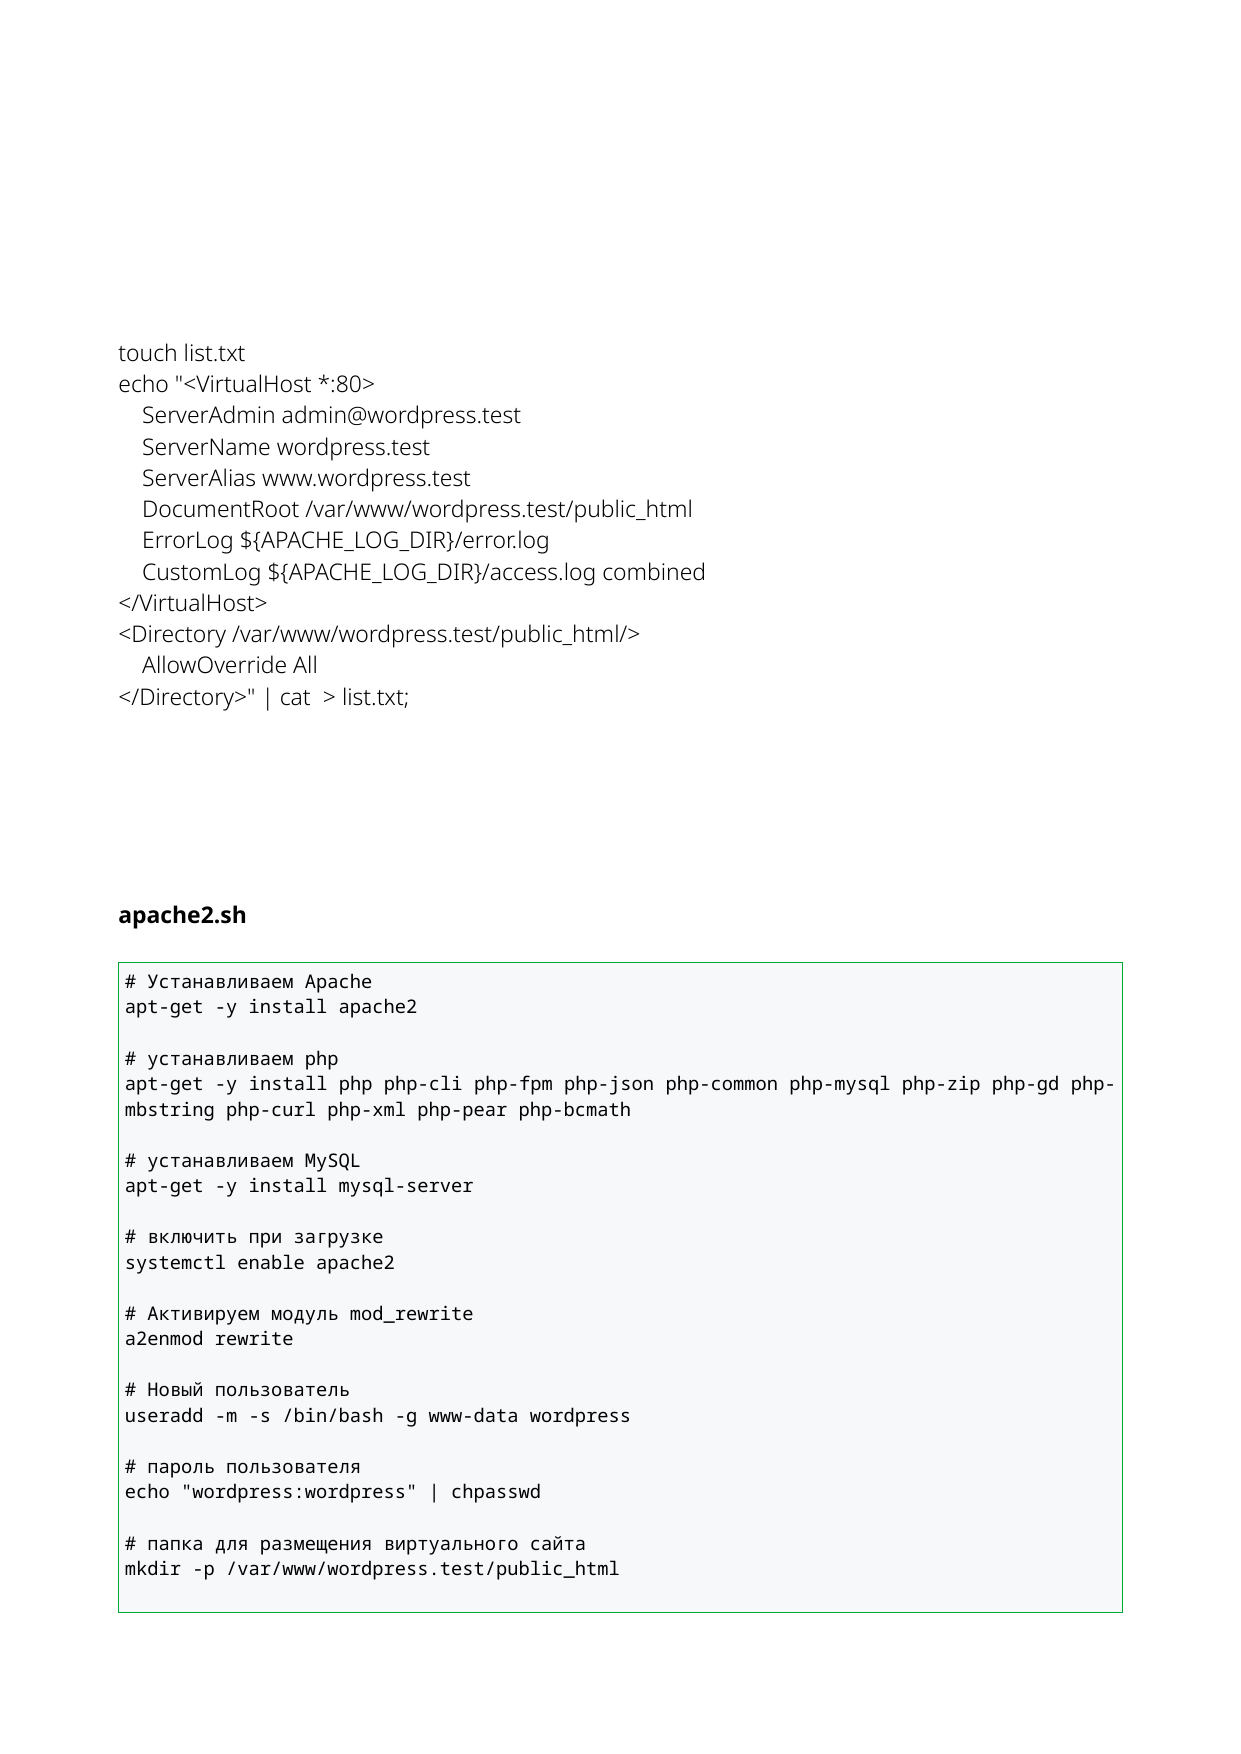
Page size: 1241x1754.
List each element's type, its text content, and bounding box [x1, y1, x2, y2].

text DocumentRoot /var/www/wordpress.test/public_html [118, 493, 1122, 524]
text CustomLog ${APACHE_LOG_DIR}/access.log combined [118, 556, 1122, 587]
text apt-get -y install apache2 [119, 987, 1122, 1013]
text touch list.txt [118, 337, 1122, 368]
text echo "<VirtualHost *:80> [118, 368, 1122, 399]
text # Устанавливаем Apache [119, 963, 1122, 987]
text # устанавливаем MySQL [119, 1141, 1122, 1166]
text # Новый пользователь [119, 1370, 1122, 1396]
text ServerAdmin admin@wordpress.test [118, 399, 1122, 431]
text systemctl enable apache2 [119, 1243, 1122, 1268]
text ErrorLog ${APACHE_LOG_DIR}/error.log [118, 524, 1122, 556]
text AllowOverride All [118, 649, 1122, 681]
text </Directory>" | cat > list.txt; [118, 681, 1122, 712]
text # пароль пользователя [119, 1447, 1122, 1472]
text a2enmod rewrite [119, 1319, 1122, 1345]
text # Активируем модуль mod_rewrite [119, 1294, 1122, 1319]
text apt-get -y install mysql-server [119, 1166, 1122, 1192]
text </VirtualHost> [118, 587, 1122, 618]
text ServerName wordpress.test [118, 431, 1122, 462]
text <Directory /var/www/wordpress.test/public_html/> [118, 618, 1122, 649]
text # включить при загрузке [119, 1217, 1122, 1243]
text mkdir -p /var/www/wordpress.test/public_html [119, 1549, 1122, 1574]
text apache2.sh [118, 899, 1122, 931]
text # устанавливаем php [119, 1038, 1122, 1064]
text useradd -m -s /bin/bash -g www-data wordpress [119, 1396, 1122, 1421]
text ServerAlias www.wordpress.test [118, 462, 1122, 493]
text apt-get -y install php php-cli php-fpm php-json php-common php-mysql php-zip php-gd php-mbstring php-curl php-xml php-pear php-bcmath [119, 1064, 1122, 1115]
text echo "wordpress:wordpress" | chpasswd [119, 1472, 1122, 1498]
text # папка для размещения виртуального сайта [119, 1523, 1122, 1549]
